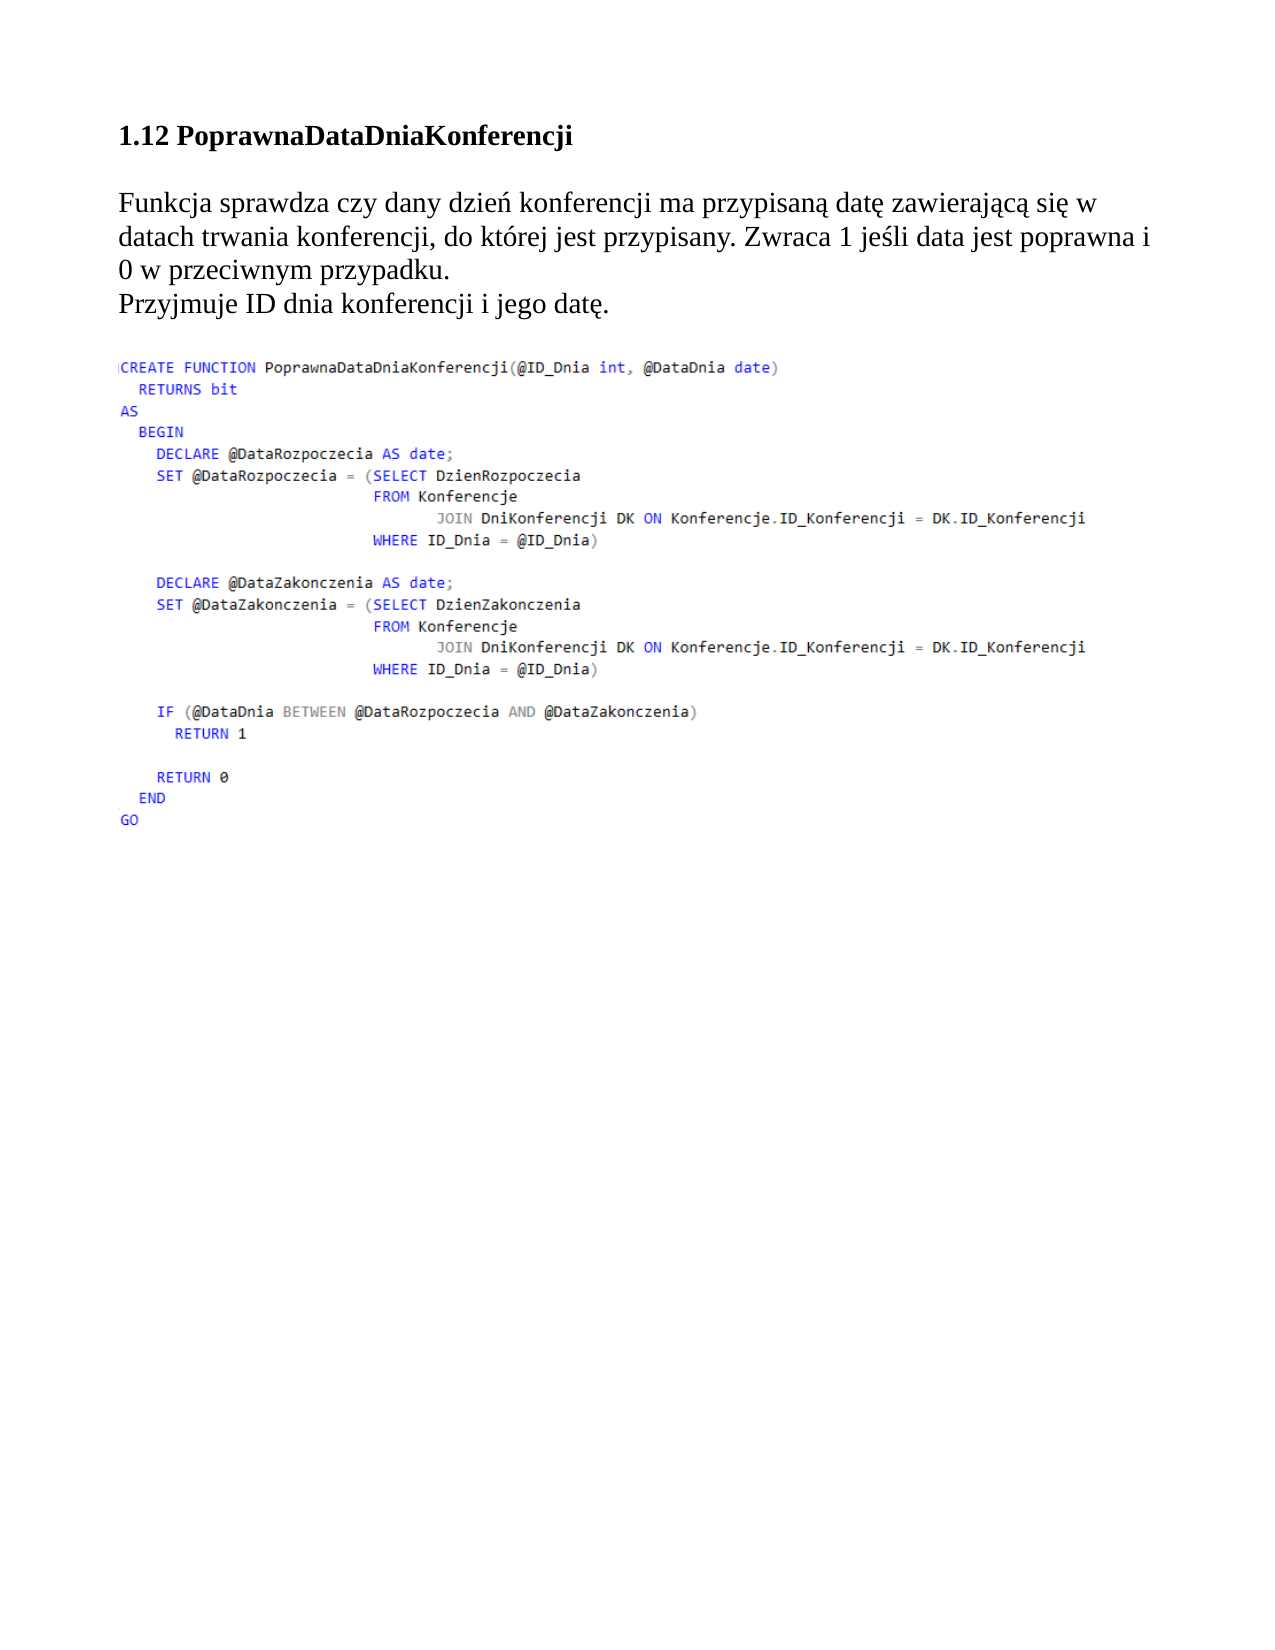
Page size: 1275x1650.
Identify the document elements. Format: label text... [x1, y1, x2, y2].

picture [118, 352, 1157, 847]
text Funkcja sprawdza czy dany dzień konferencji ma przypisaną datę zawierającą się w datach trwania konferencji, do której jest przypisany. Zwraca 1 jeśli data jest poprawna i 0 w przeciwnym przypadku. [118, 185, 1157, 286]
text Przyjmuje ID dnia konferencji i jego datę. [118, 286, 1157, 319]
text 1.12 PoprawnaDataDniaKonferencji [118, 118, 1157, 152]
